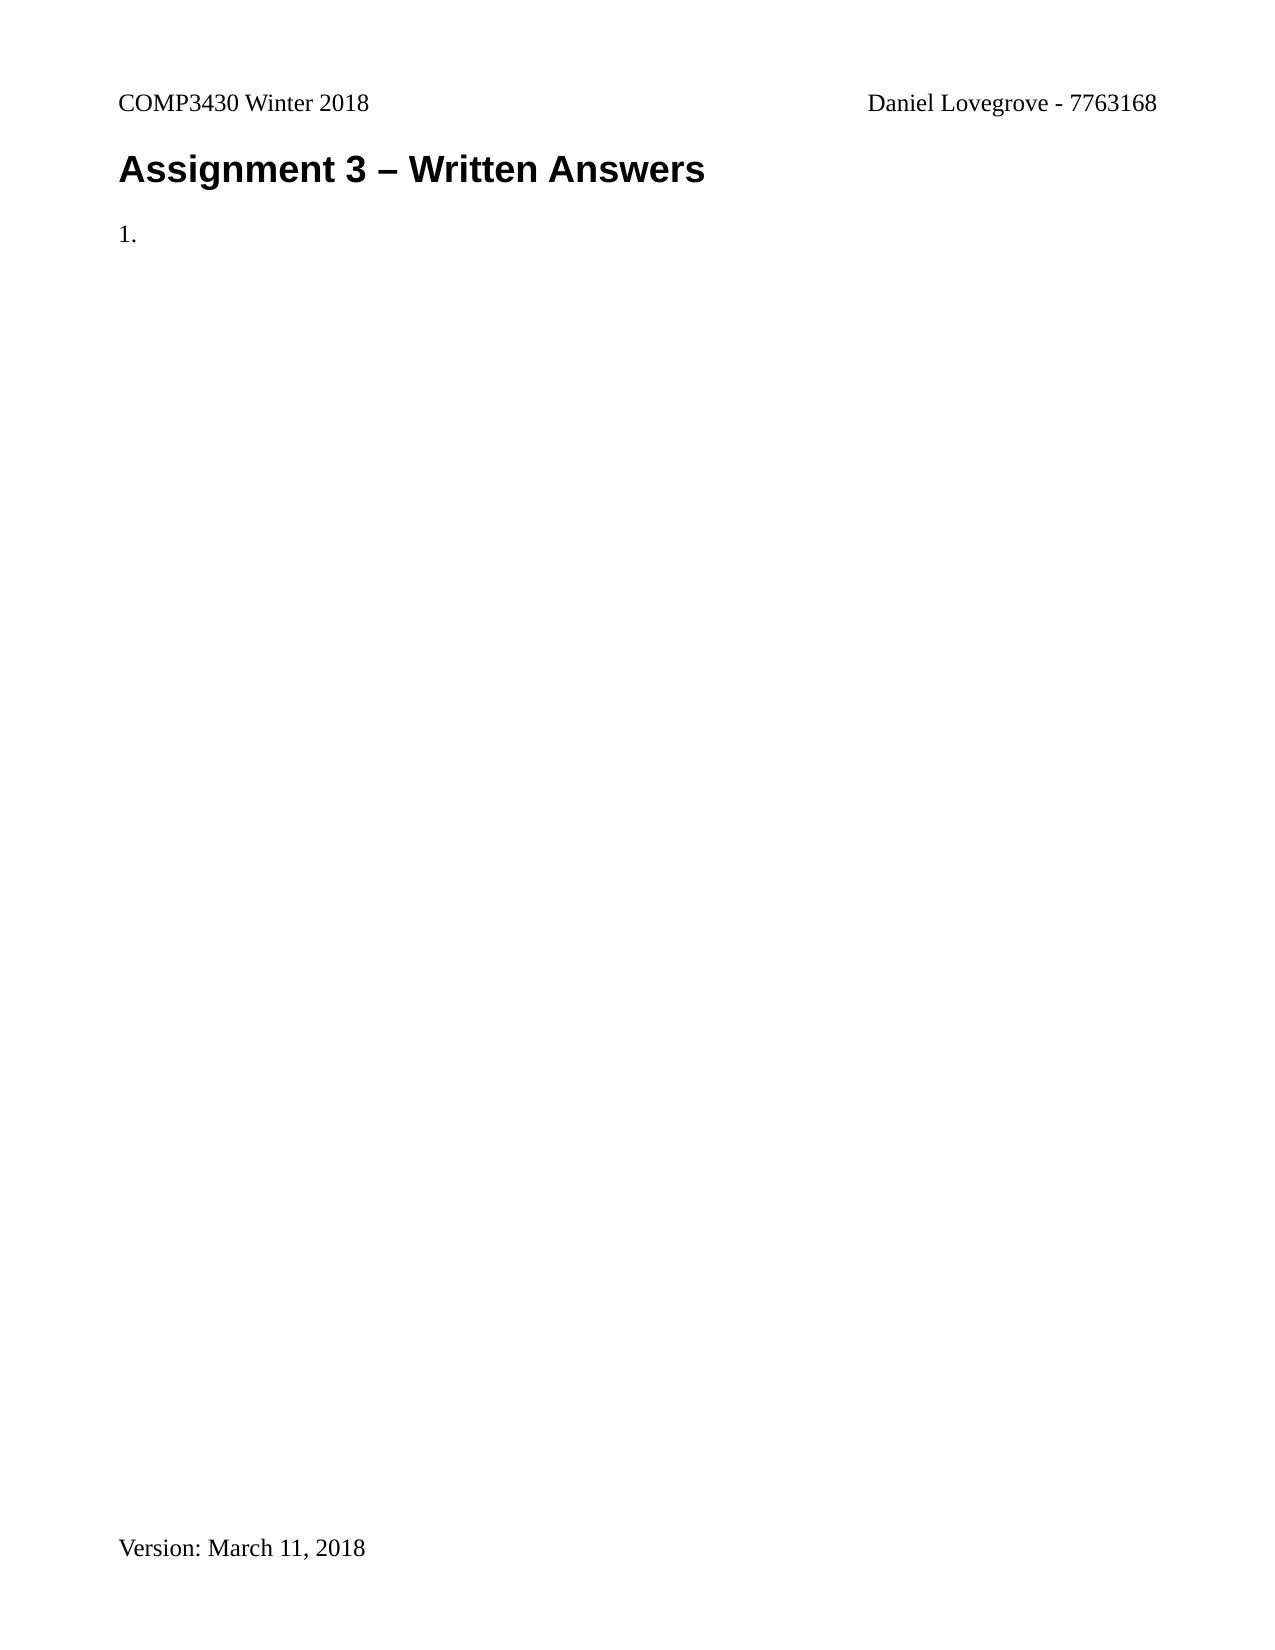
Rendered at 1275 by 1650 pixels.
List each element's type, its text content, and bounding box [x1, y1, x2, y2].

text 1. [118, 219, 1157, 248]
subtitle Assignment 3 – Written Answers [118, 147, 1157, 190]
